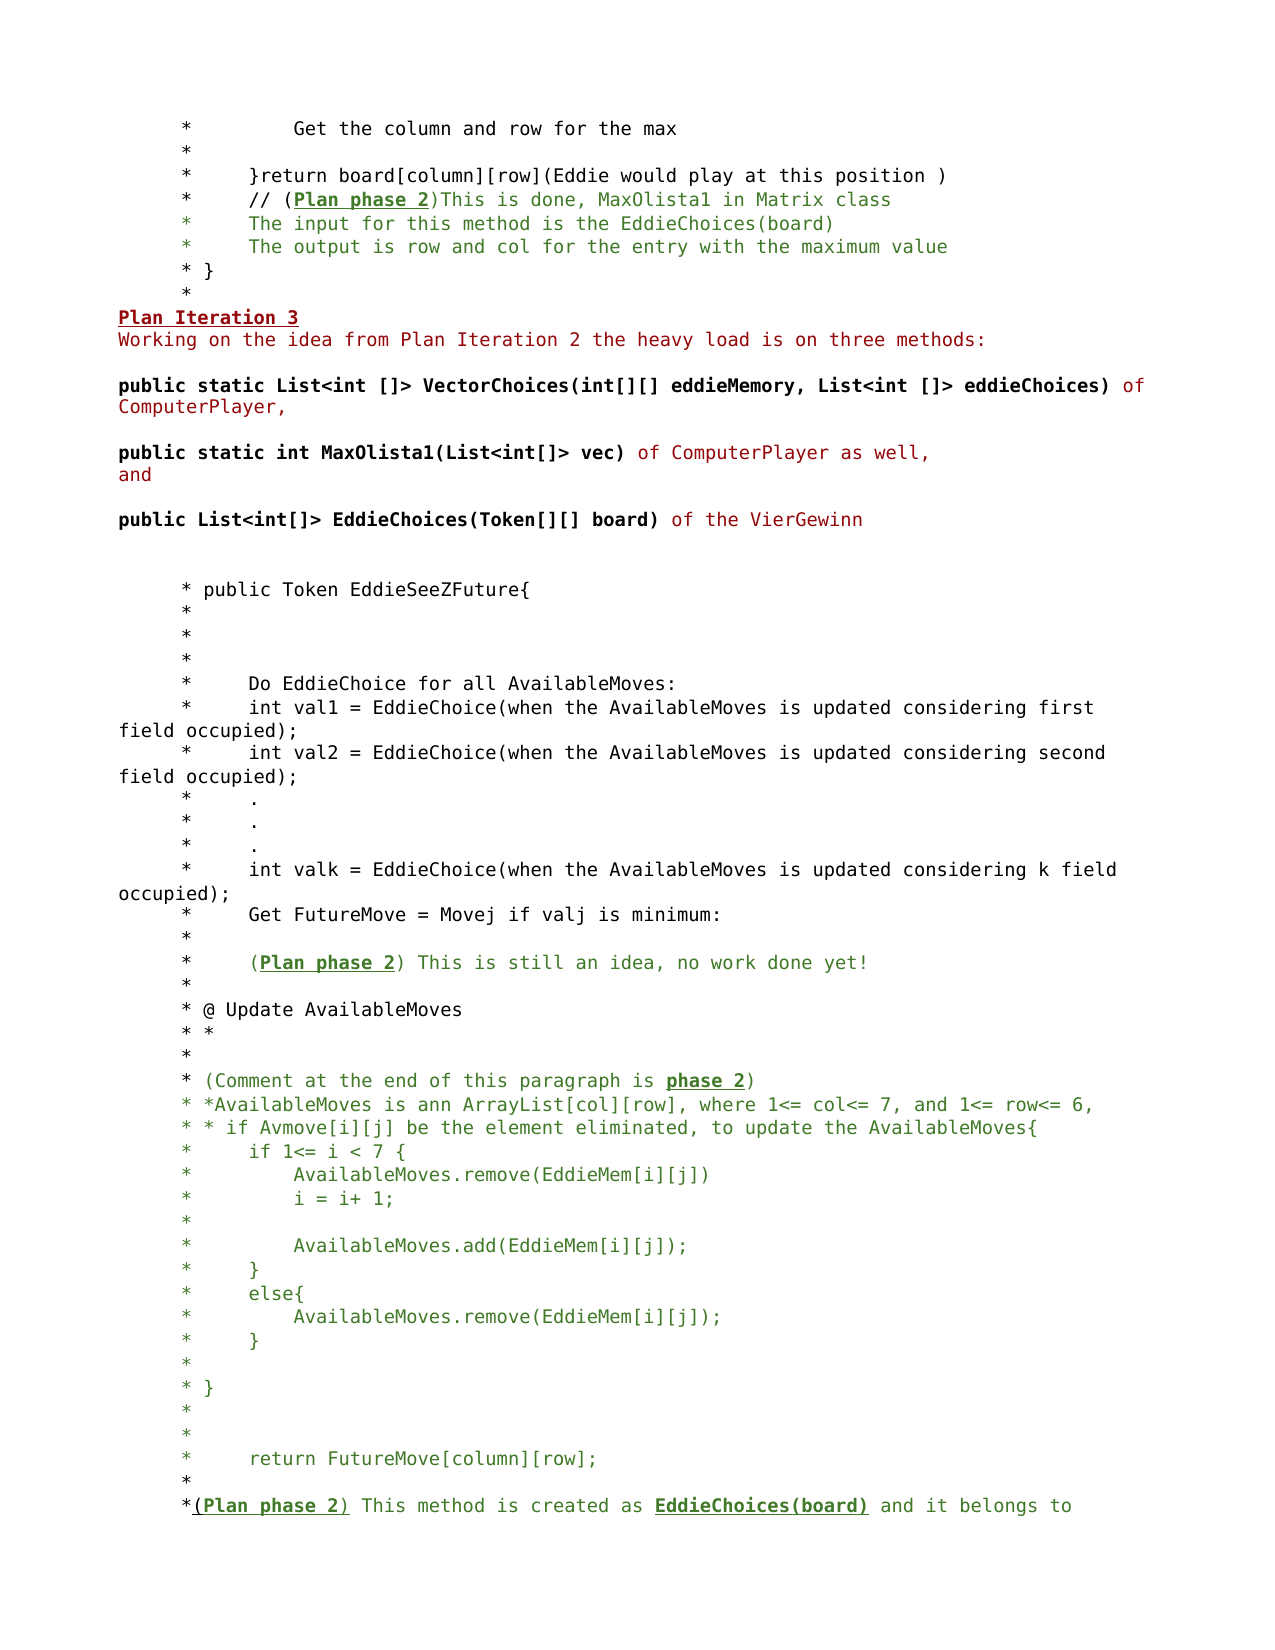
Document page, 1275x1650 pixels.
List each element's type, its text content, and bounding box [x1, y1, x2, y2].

text * } [118, 260, 1157, 284]
text * } [118, 1330, 1157, 1354]
text * * [118, 1023, 1157, 1046]
text public static List<int []> VectorChoices(int[][] eddieMemory, List<int []> eddieChoices) of ComputerPlayer, [118, 375, 1157, 418]
text * [118, 602, 1157, 626]
text * [118, 142, 1157, 165]
text * Get the column and row for the max [118, 118, 1157, 142]
text * [118, 1401, 1157, 1424]
text * Get FutureMove = Movej if valj is minimum: [118, 904, 1157, 928]
text * . [118, 835, 1157, 859]
text * public Token EddieSeeZFuture{ [118, 579, 1157, 602]
text * }return board[column][row](Eddie would play at this position ) [118, 165, 1157, 189]
text Working on the idea from Plan Iteration 2 the heavy load is on three methods: [118, 329, 1157, 351]
text * . [118, 788, 1157, 812]
text * AvailableMoves.remove(EddieMem[i][j]); [118, 1306, 1157, 1330]
text * [118, 1354, 1157, 1377]
text * [118, 1046, 1157, 1070]
text * Do EddieChoice for all AvailableMoves: [118, 673, 1157, 697]
text * [118, 649, 1157, 673]
text * The output is row and col for the entry with the maximum value [118, 236, 1157, 260]
text * int val2 = EddieChoice(when the AvailableMoves is updated considering second field occupied); [118, 742, 1157, 788]
text * *AvailableMoves is ann ArrayList[col][row], where 1<= col<= 7, and 1<= row<= 6, [118, 1093, 1157, 1117]
text * AvailableMoves.add(EddieMem[i][j]); [118, 1235, 1157, 1259]
text * } [118, 1259, 1157, 1283]
text Plan Iteration 3 [118, 307, 1157, 329]
text * [118, 1472, 1157, 1496]
text * . [118, 812, 1157, 835]
text public static int MaxOlista1(List<int[]> vec) of ComputerPlayer as well, [118, 442, 1157, 464]
text *(Plan phase 2) This method is created as EddieChoices(board) and it belongs to [118, 1496, 1157, 1519]
text * // (Plan phase 2)This is done, MaxOlista1 in Matrix class [118, 189, 1157, 213]
text * [118, 975, 1157, 999]
text * i = i+ 1; [118, 1188, 1157, 1212]
text * [118, 928, 1157, 952]
text * return FutureMove[column][row]; [118, 1448, 1157, 1472]
text * [118, 626, 1157, 649]
text * (Comment at the end of this paragraph is phase 2) [118, 1070, 1157, 1093]
text * (Plan phase 2) This is still an idea, no work done yet! [118, 952, 1157, 975]
text * AvailableMoves.remove(EddieMem[i][j]) [118, 1164, 1157, 1188]
text * int val1 = EddieChoice(when the AvailableMoves is updated considering first field occupied); [118, 697, 1157, 742]
text * } [118, 1377, 1157, 1401]
text * The input for this method is the EddieChoices(board) [118, 213, 1157, 236]
text * * if Avmove[i][j] be the element eliminated, to update the AvailableMoves{ [118, 1117, 1157, 1141]
text * int valk = EddieChoice(when the AvailableMoves is updated considering k field occupied); [118, 859, 1157, 904]
text public List<int[]> EddieChoices(Token[][] board) of the VierGewinn [118, 509, 1157, 531]
text * if 1<= i < 7 { [118, 1141, 1157, 1164]
text * else{ [118, 1283, 1157, 1306]
text and [118, 464, 1157, 486]
text * [118, 1424, 1157, 1448]
text * @ Update AvailableMoves [118, 999, 1157, 1023]
text * [118, 1212, 1157, 1235]
text * [118, 284, 1157, 307]
